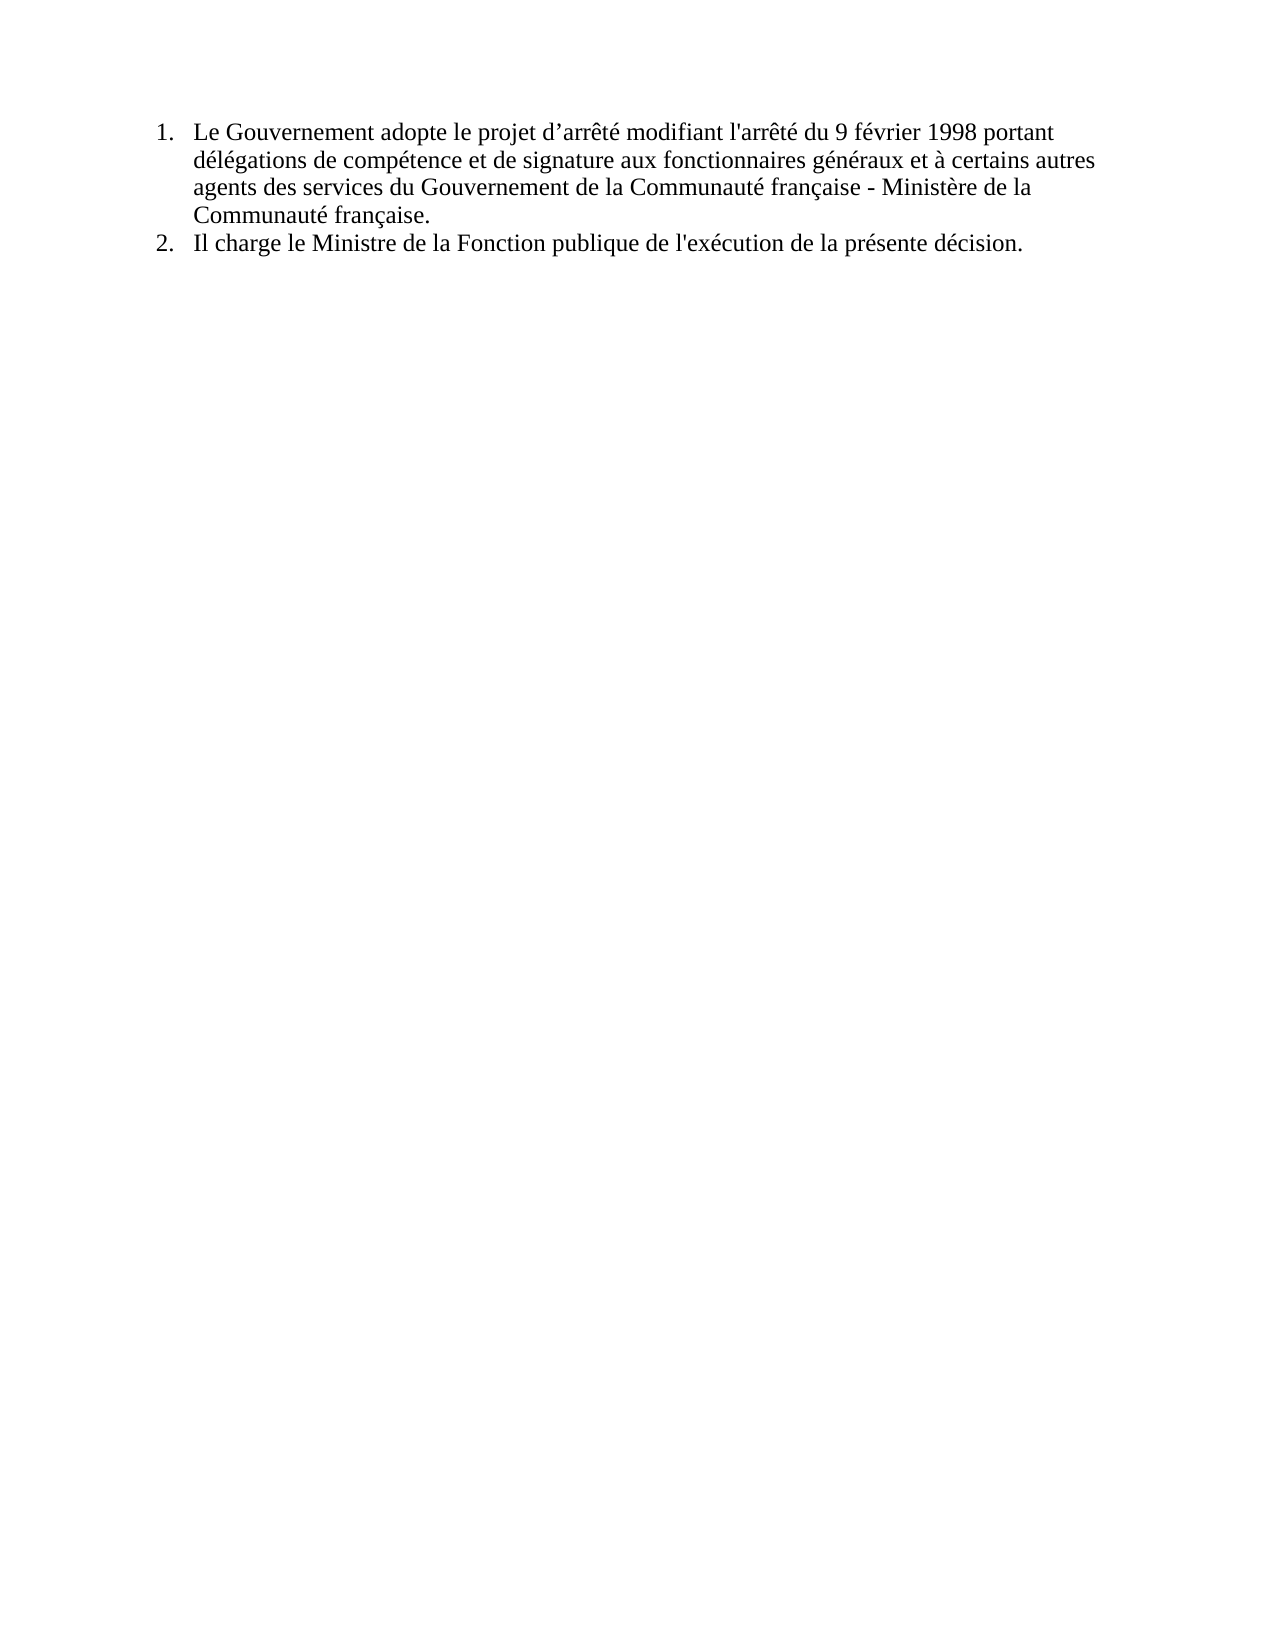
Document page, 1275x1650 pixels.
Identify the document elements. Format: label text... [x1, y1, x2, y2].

list Le Gouvernement adopte le projet d’arrêté modifiant l'arrêté du 9 février 1998 portant délégations de compétence et de signature aux fonctionnaires généraux et à certains autres agents des services du Gouvernement de la Communauté française - Ministère de la Communauté française. [156, 118, 1157, 229]
list Il charge le Ministre de la Fonction publique de l'exécution de la présente décision. [156, 229, 1157, 257]
